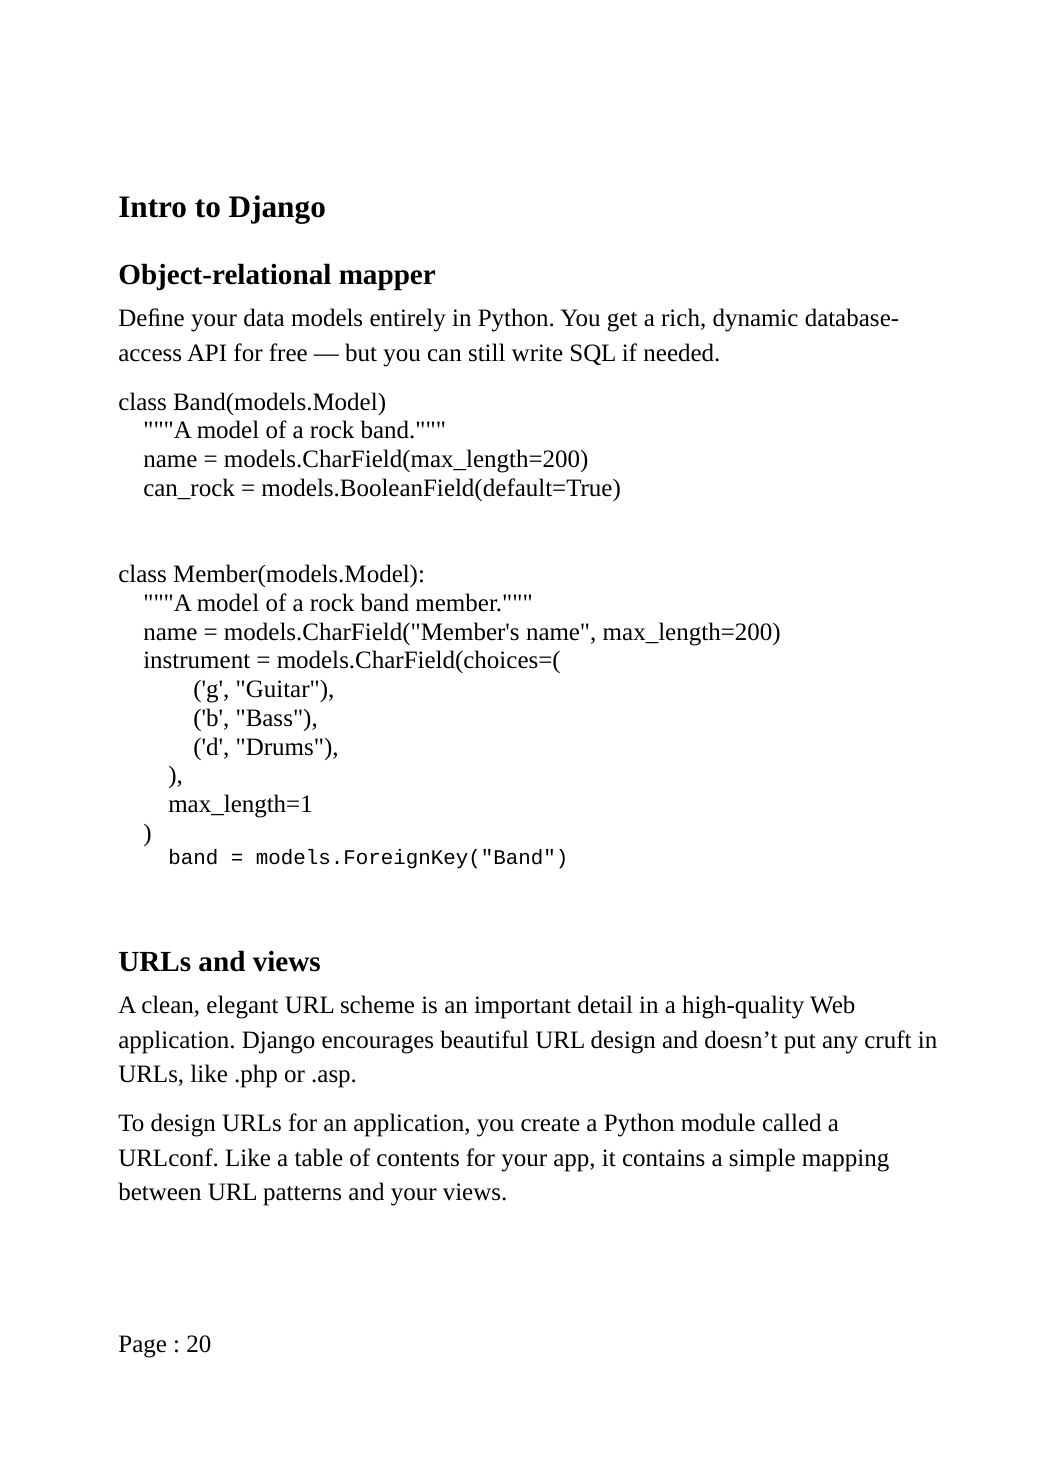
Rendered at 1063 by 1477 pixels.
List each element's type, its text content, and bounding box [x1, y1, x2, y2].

text class Member(models.Model): [118, 559, 945, 588]
subtitle URLs and views [118, 944, 945, 978]
text """A model of a rock band member.""" [118, 588, 945, 617]
text To design URLs for an application, you create a Python module called a URLconf. Like a table of contents for your app, it contains a simple mapping between URL patterns and your views. [118, 1108, 945, 1206]
text instrument = models.CharField(choices=( [118, 646, 945, 674]
text ), [118, 761, 945, 789]
text max_length=1 [118, 789, 945, 818]
text class Band(models.Model) [118, 387, 945, 416]
text name = models.CharField(max_length=200) [118, 444, 945, 473]
text name = models.CharField("Member's name", max_length=200) [118, 617, 945, 646]
text ) [118, 818, 945, 847]
text ('d', "Drums"), [118, 732, 945, 761]
text ('b', "Bass"), [118, 703, 945, 732]
text can_rock = models.BooleanField(default=True) [118, 473, 945, 502]
text A clean, elegant URL scheme is an important detail in a high-quality Web application. Django encourages beautiful URL design and doesn’t put any cruft in URLs, like .php or .asp. [118, 991, 945, 1088]
text Deﬁne your data models entirely in Python. You get a rich, dynamic database-access API for free — but you can still write SQL if needed. [118, 303, 945, 367]
text band = models.ForeignKey("Band") [118, 847, 945, 871]
subtitle Intro to Django [118, 188, 945, 224]
text """A model of a rock band.""" [118, 416, 945, 444]
text ('g', "Guitar"), [118, 674, 945, 703]
subtitle Object-relational mapper [118, 257, 945, 291]
